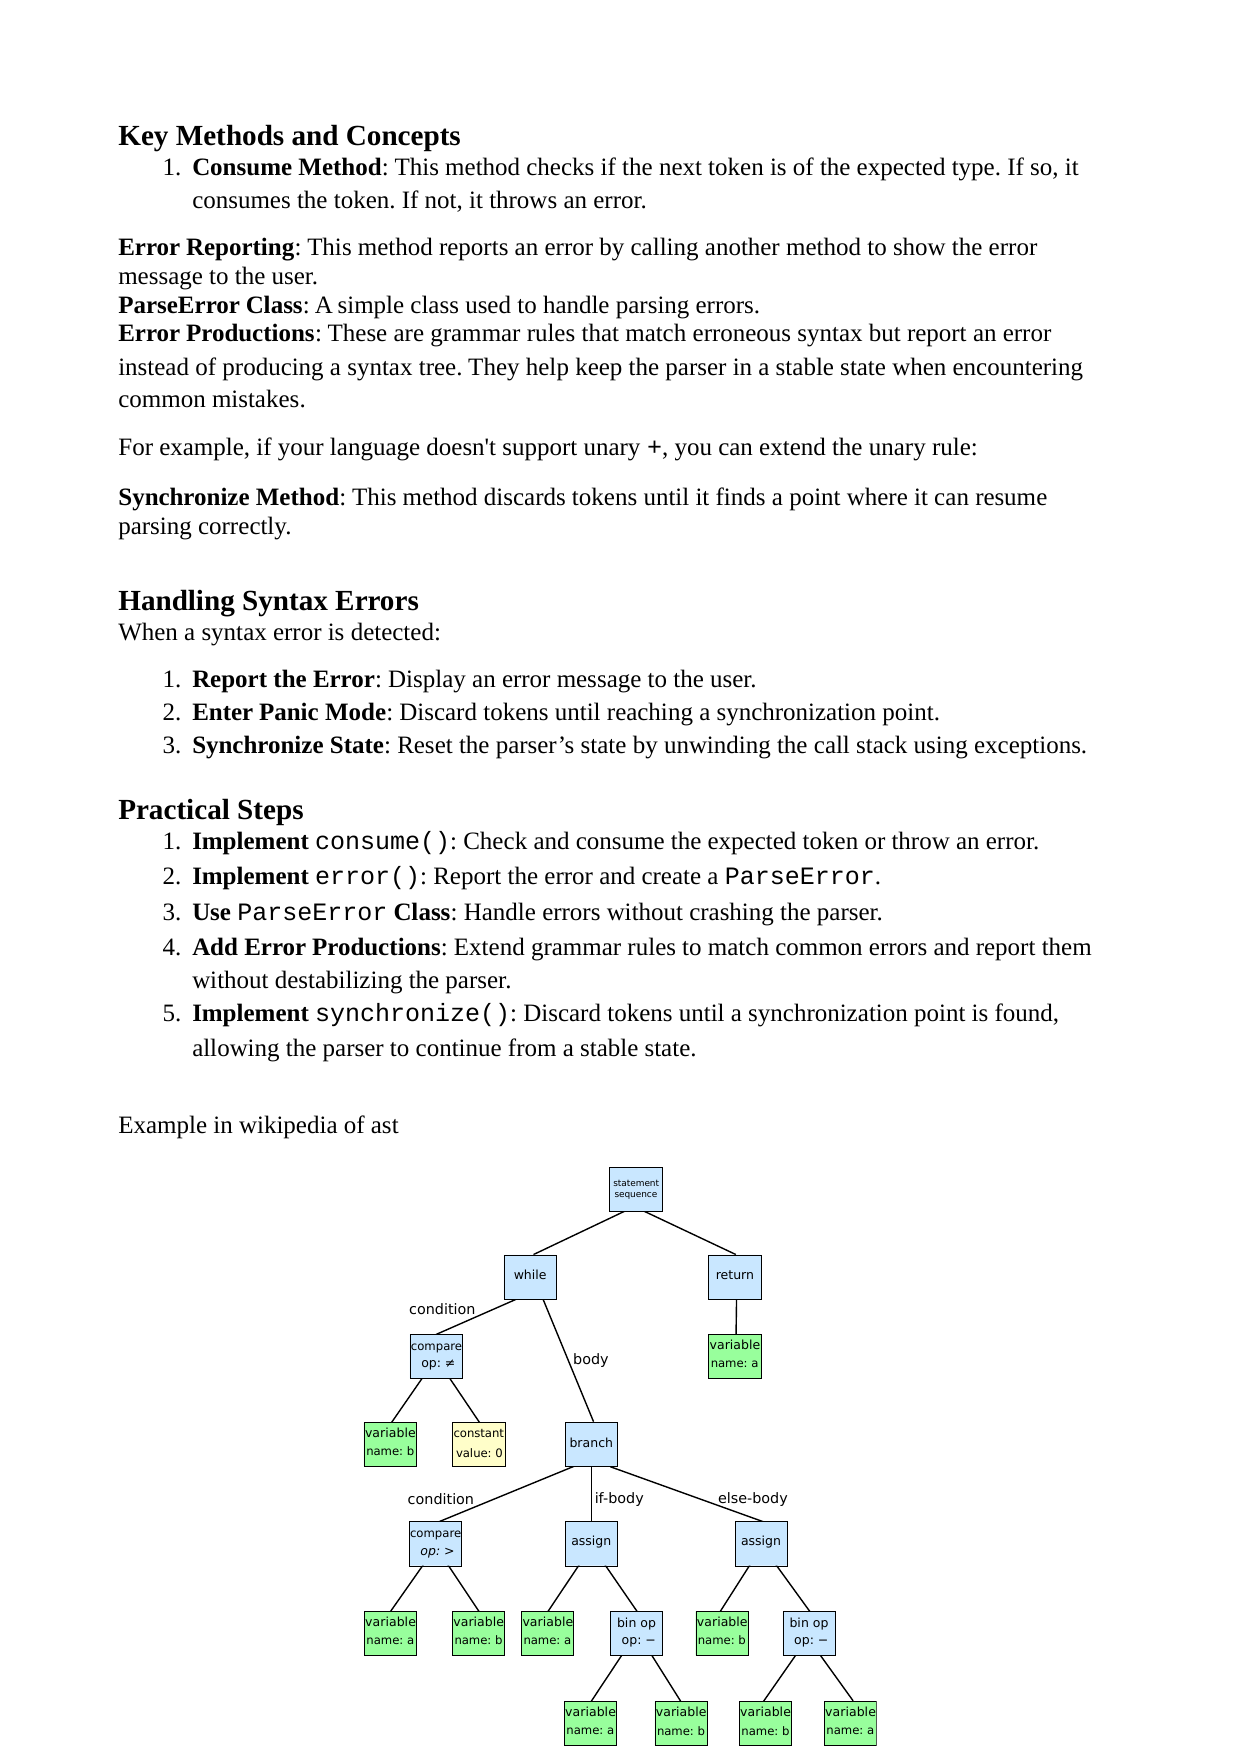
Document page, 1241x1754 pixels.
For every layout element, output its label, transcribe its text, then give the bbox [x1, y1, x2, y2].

list Add Error Productions: Extend grammar rules to match common errors and report them without destabilizing the parser. [162, 932, 1122, 994]
text Error Reporting: This method reports an error by calling another method to show the error message to the user. [118, 232, 1122, 290]
text For example, if your language doesn't support unary +, you can extend the unary rule: [118, 432, 1122, 463]
list Implement synchronize(): Discard tokens until a synchronization point is found, allowing the parser to continue from a stable state. [162, 998, 1122, 1062]
text Error Productions: These are grammar rules that match erroneous syntax but report an error instead of producing a syntax tree. They help keep the parser in a stable state when encountering common mistakes. [118, 318, 1122, 413]
text When a syntax error is detected: [118, 617, 1122, 645]
list Implement error(): Report the error and create a ParseError. [162, 861, 1122, 892]
list Implement consume(): Check and consume the expected token or throw an error. [162, 826, 1122, 857]
subtitle Handling Syntax Errors [118, 583, 1122, 617]
list Use ParseError Class: Handle errors without crashing the parser. [162, 897, 1122, 928]
text ParseError Class: A simple class used to handle parsing errors. [118, 290, 1122, 318]
subtitle Key Methods and Concepts [118, 118, 1122, 152]
text Synchronize Method: This method discards tokens until it finds a point where it can resume parsing correctly. [118, 482, 1122, 540]
subtitle Practical Steps [118, 792, 1122, 826]
list Consume Method: This method checks if the next token is of the expected type. If so, it consumes the token. If not, it throws an error. [162, 152, 1122, 213]
list Report the Error: Display an error message to the user. [162, 664, 1122, 693]
text Example in wikipedia of ast [118, 1110, 1122, 1138]
list Synchronize State: Reset the parser’s state by unwinding the call stack using exceptions. [162, 730, 1122, 759]
list Enter Panic Mode: Discard tokens until reaching a synchronization point. [162, 697, 1122, 726]
